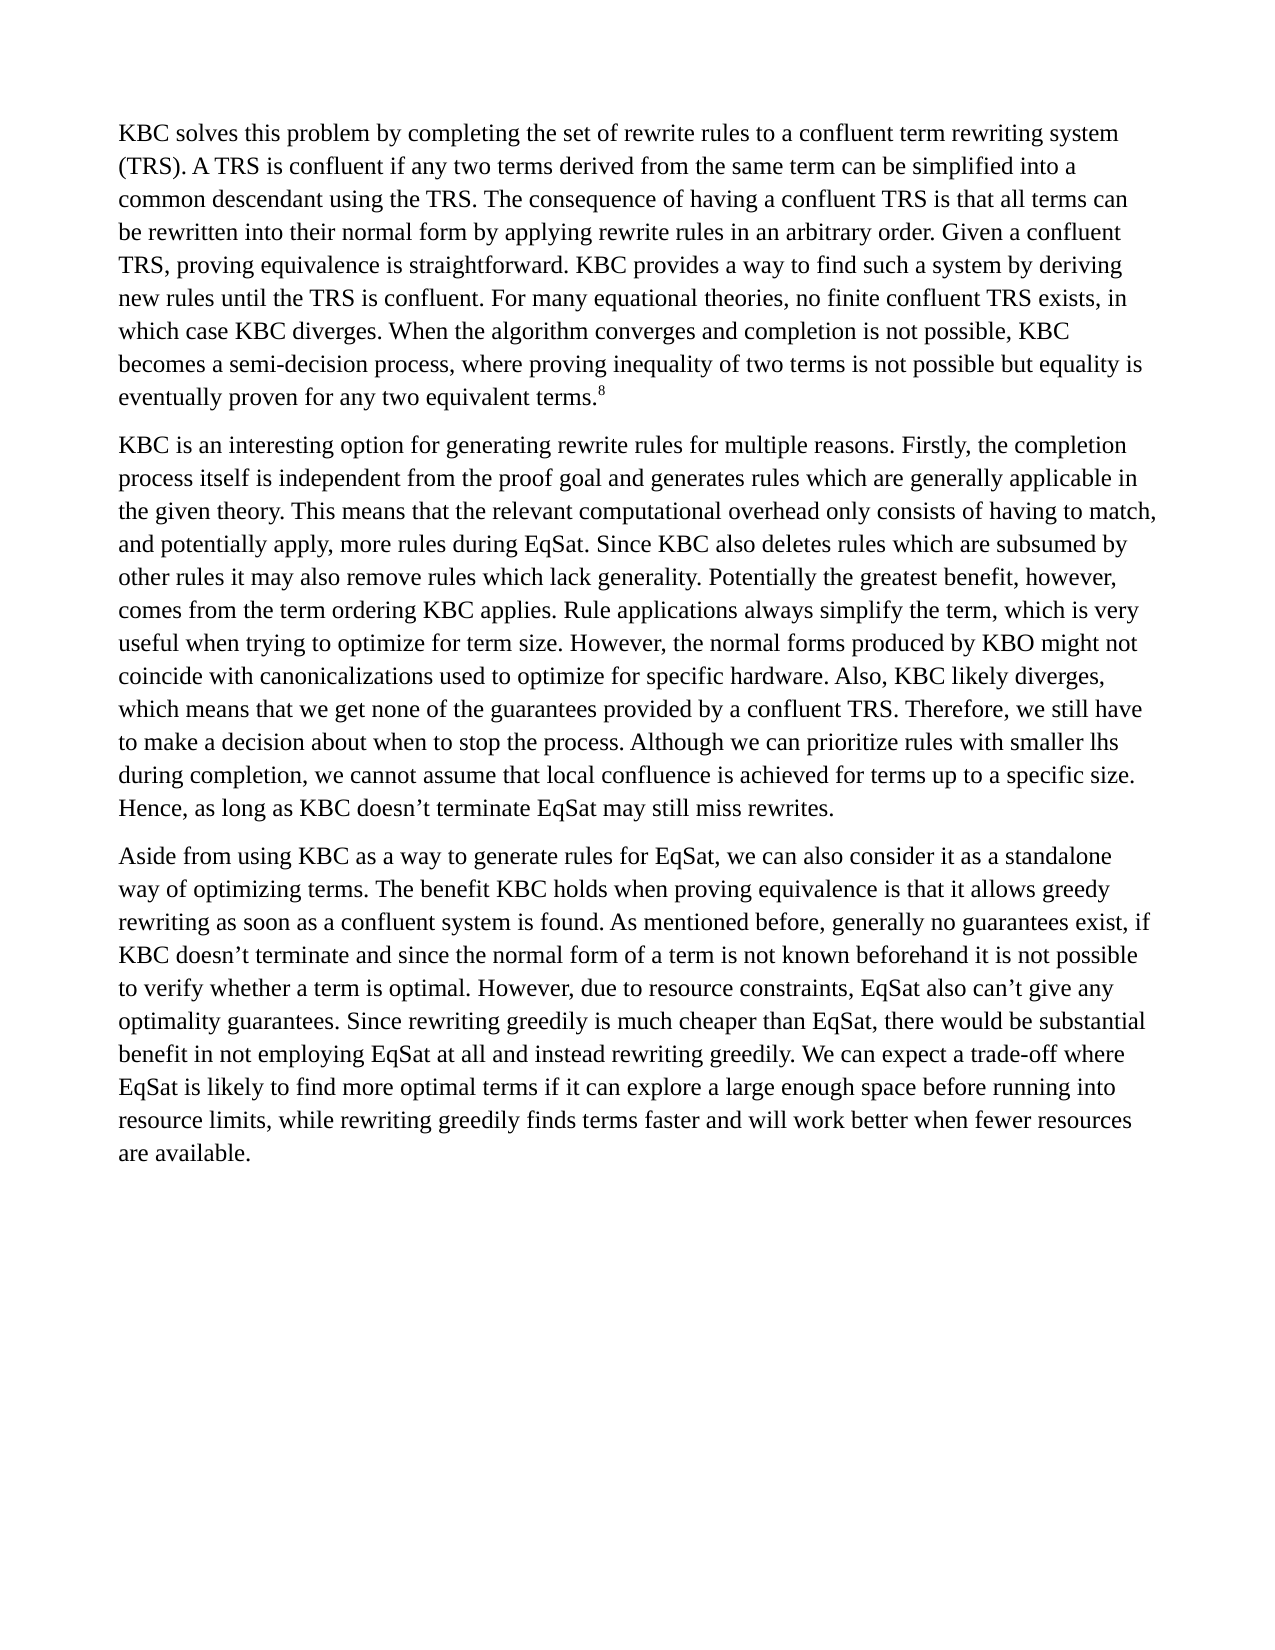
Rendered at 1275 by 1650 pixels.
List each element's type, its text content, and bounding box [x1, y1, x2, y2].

text Aside from using KBC as a way to generate rules for EqSat, we can also consider it as a standalone way of optimizing terms. The benefit KBC holds when proving equivalence is that it allows greedy rewriting as soon as a confluent system is found. As mentioned before, generally no guarantees exist, if KBC doesn’t terminate and since the normal form of a term is not known beforehand it is not possible to verify whether a term is optimal. However, due to resource constraints, EqSat also can’t give any optimality guarantees. Since rewriting greedily is much cheaper than EqSat, there would be substantial benefit in not employing EqSat at all and instead rewriting greedily. We can expect a trade-off where EqSat is likely to find more optimal terms if it can explore a large enough space before running into resource limits, while rewriting greedily finds terms faster and will work better when fewer resources are available. [118, 841, 1157, 1167]
text KBC solves this problem by completing the set of rewrite rules to a confluent term rewriting system (TRS). A TRS is confluent if any two terms derived from the same term can be simplified into a common descendant using the TRS. The consequence of having a confluent TRS is that all terms can be rewritten into their normal form by applying rewrite rules in an arbitrary order. Given a confluent TRS, proving equivalence is straightforward. KBC provides a way to find such a system by deriving new rules until the TRS is confluent. For many equational theories, no finite confluent TRS exists, in which case KBC diverges. When the algorithm converges and completion is not possible, KBC becomes a semi-decision process, where proving inequality of two terms is not possible but equality is eventually proven for any two equivalent terms. [118, 118, 1157, 411]
text KBC is an interesting option for generating rewrite rules for multiple reasons. Firstly, the completion process itself is independent from the proof goal and generates rules which are generally applicable in the given theory. This means that the relevant computational overhead only consists of having to match, and potentially apply, more rules during EqSat. Since KBC also deletes rules which are subsumed by other rules it may also remove rules which lack generality. Potentially the greatest benefit, however, comes from the term ordering KBC applies. Rule applications always simplify the term, which is very useful when trying to optimize for term size. However, the normal forms produced by KBO might not coincide with canonicalizations used to optimize for specific hardware. Also, KBC likely diverges, which means that we get none of the guarantees provided by a confluent TRS. Therefore, we still have to make a decision about when to stop the process. Although we can prioritize rules with smaller lhs during completion, we cannot assume that local confluence is achieved for terms up to a specific size. Hence, as long as KBC doesn’t terminate EqSat may still miss rewrites. [118, 430, 1157, 822]
